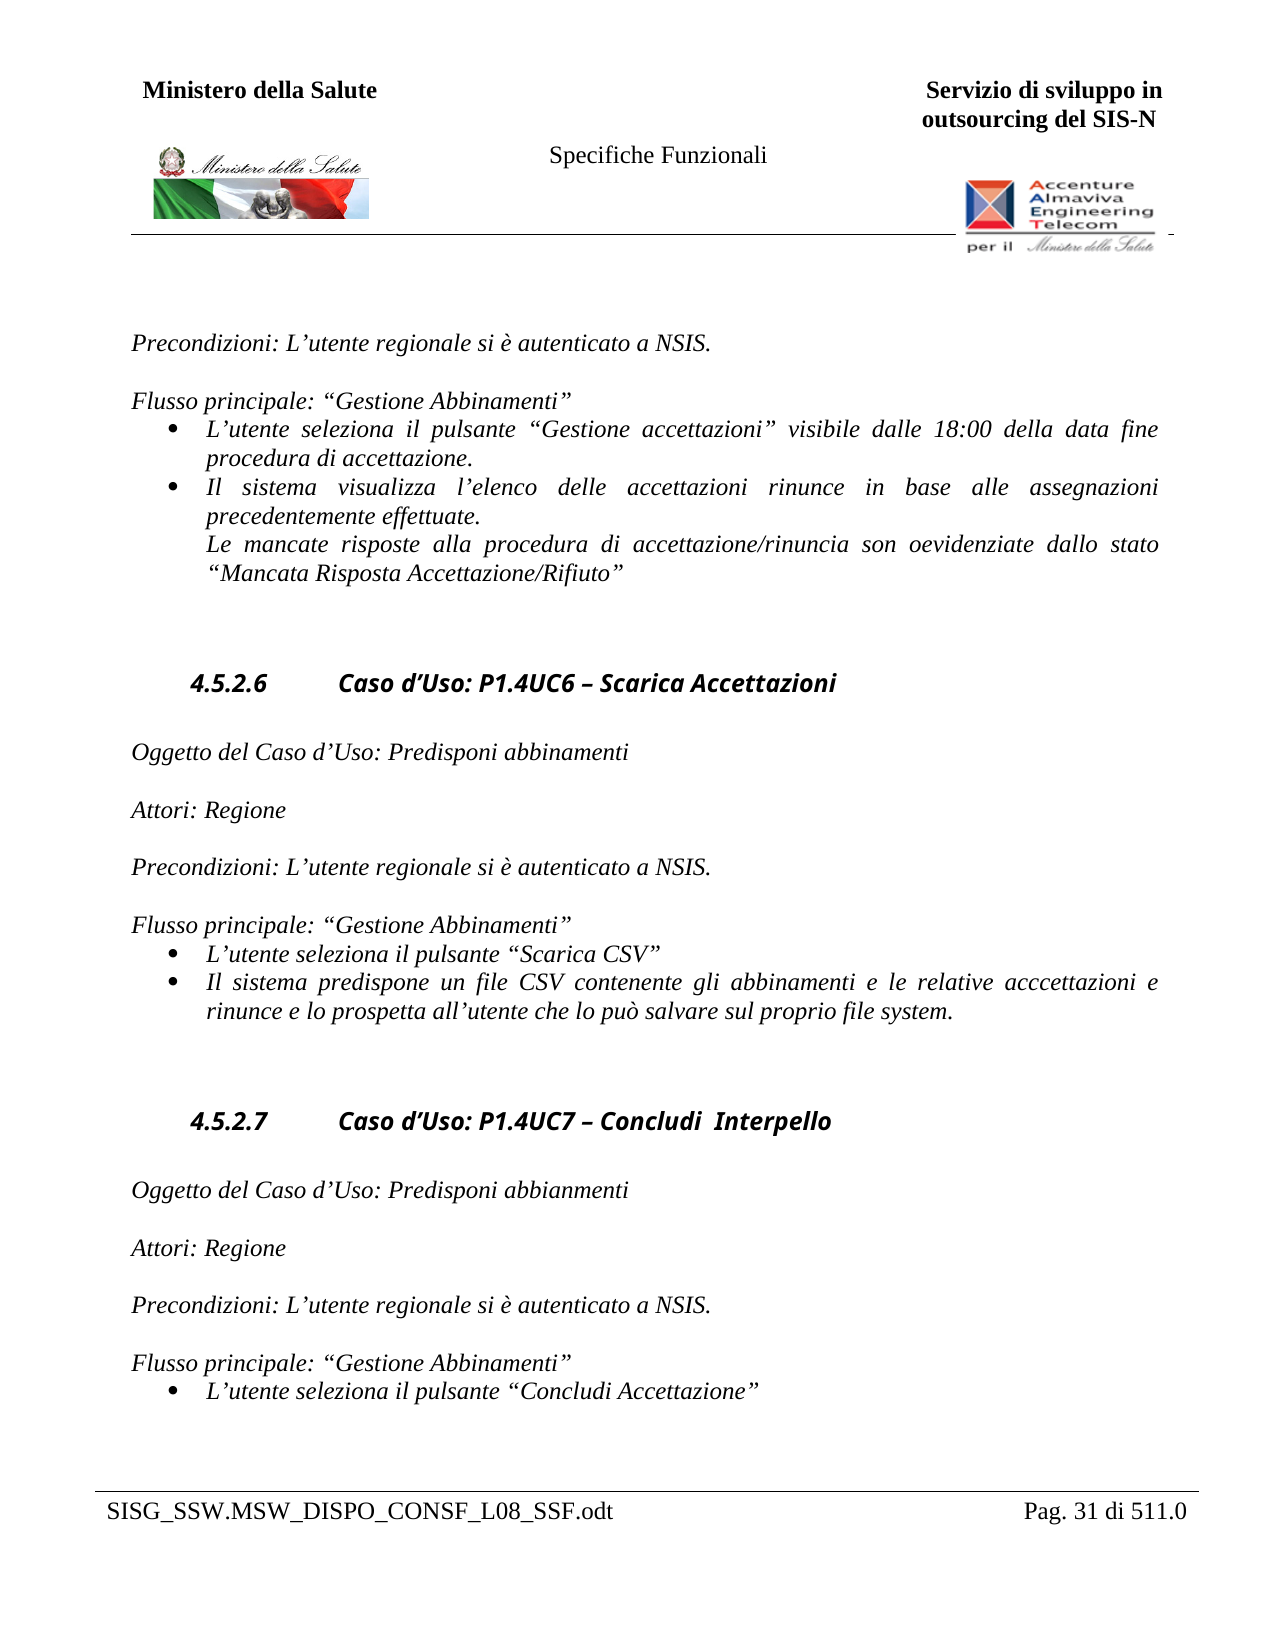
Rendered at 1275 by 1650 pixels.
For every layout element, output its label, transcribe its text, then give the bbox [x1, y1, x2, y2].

list Il sistema predispone un file CSV contenente gli abbinamenti e le relative acccettazioni e rinunce e lo prospetta all’utente che lo può salvare sul proprio file system. [169, 967, 1162, 1025]
text Precondizioni: L’utente regionale si è autenticato a NSIS. [131, 1290, 1162, 1319]
text Attori: Regione [131, 1233, 1162, 1261]
text Oggetto del Caso d’Uso: Predisponi abbinamenti [131, 737, 1162, 766]
list Il sistema visualizza l’elenco delle accettazioni rinunce in base alle assegnazioni precedentemente effettuate. [169, 472, 1162, 529]
subtitle Caso d’Uso: P1.4UC7 – Concludi Interpello [190, 1104, 1162, 1138]
list L’utente seleziona il pulsante “Gestione accettazioni” visibile dalle 18:00 della data fine procedura di accettazione. [169, 414, 1162, 472]
list L’utente seleziona il pulsante “Concludi Accettazione” [169, 1376, 1162, 1405]
text Precondizioni: L’utente regionale si è autenticato a NSIS. [131, 852, 1162, 881]
text Attori: Regione [131, 795, 1162, 824]
text Precondizioni: L’utente regionale si è autenticato a NSIS. [131, 328, 1162, 357]
text Le mancate risposte alla procedura di accettazione/rinuncia son oevidenziate dallo stato “Mancata Risposta Accettazione/Rifiuto” [206, 529, 1162, 587]
subtitle Caso d’Uso: P1.4UC6 – Scarica Accettazioni [190, 666, 1162, 700]
text Flusso principale: “Gestione Abbinamenti” [131, 386, 1162, 414]
text Flusso principale: “Gestione Abbinamenti” [131, 1348, 1162, 1376]
list L’utente seleziona il pulsante “Scarica CSV” [169, 939, 1162, 967]
text Flusso principale: “Gestione Abbinamenti” [131, 910, 1162, 939]
text Oggetto del Caso d’Uso: Predisponi abbianmenti [131, 1175, 1162, 1204]
